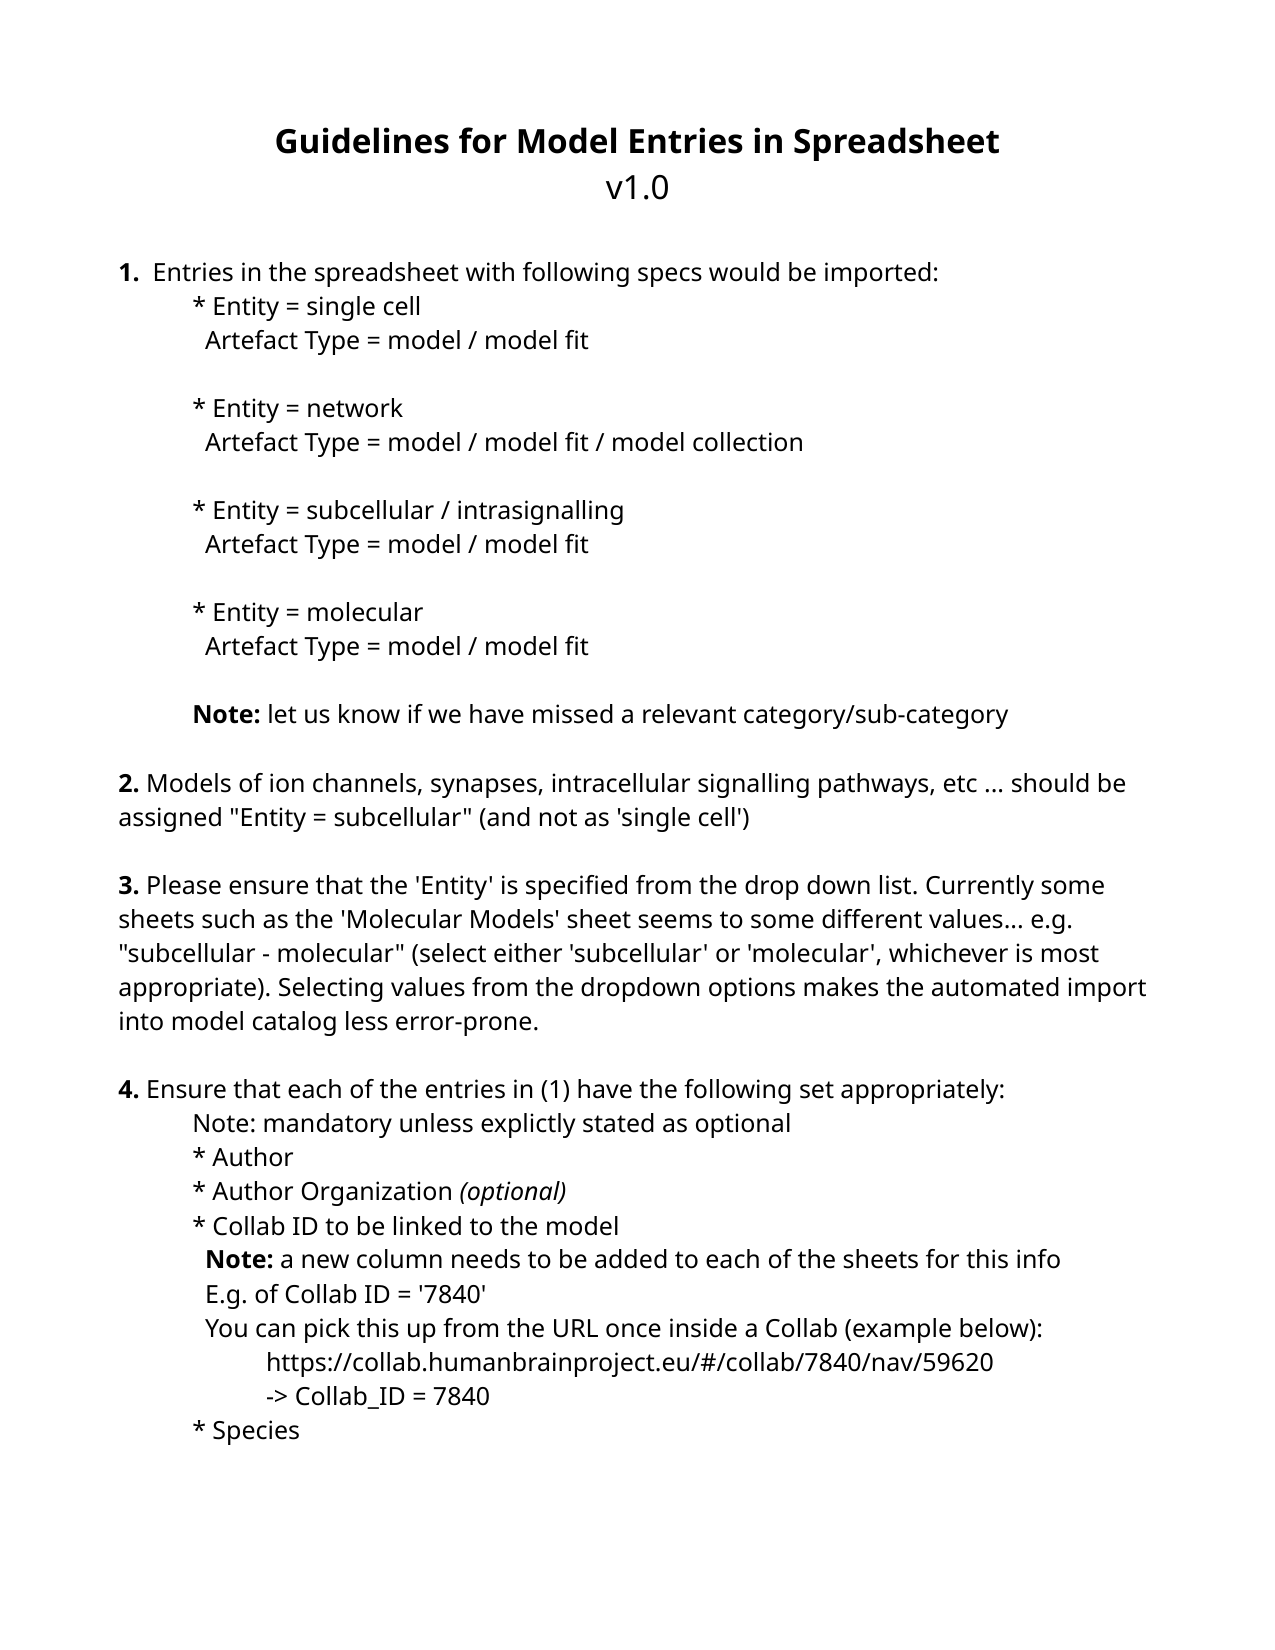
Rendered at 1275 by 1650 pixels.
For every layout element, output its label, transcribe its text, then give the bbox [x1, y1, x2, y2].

text v1.0 [118, 163, 1157, 209]
text * Author [118, 1140, 1157, 1174]
text Note: a new column needs to be added to each of the sheets for this info [118, 1242, 1157, 1276]
text * Species [118, 1412, 1157, 1447]
text * Collab ID to be linked to the model [118, 1208, 1157, 1242]
text https://collab.humanbrainproject.eu/#/collab/7840/nav/59620 [118, 1344, 1157, 1378]
text Note: let us know if we have missed a relevant category/sub-category [118, 697, 1157, 731]
text Artefact Type = model / model fit [118, 629, 1157, 663]
text 4. Ensure that each of the entries in (1) have the following set appropriately: [118, 1072, 1157, 1106]
text 3. Please ensure that the 'Entity' is specified from the drop down list. Currently some sheets such as the 'Molecular Models' sheet seems to some different values... e.g. "subcellular - molecular" (select either 'subcellular' or 'molecular', whichever is most appropriate). Selecting values from the dropdown options makes the automated import into model catalog less error-prone. [118, 867, 1157, 1038]
text Artefact Type = model / model fit / model collection [118, 425, 1157, 459]
text * Entity = network [118, 391, 1157, 425]
text 2. Models of ion channels, synapses, intracellular signalling pathways, etc ... should be assigned "Entity = subcellular" (and not as 'single cell') [118, 765, 1157, 833]
text * Entity = single cell [118, 288, 1157, 322]
text Guidelines for Model Entries in Spreadsheet [118, 118, 1157, 163]
text -> Collab_ID = 7840 [118, 1378, 1157, 1412]
text Artefact Type = model / model fit [118, 527, 1157, 561]
text You can pick this up from the URL once inside a Collab (example below): [118, 1310, 1157, 1344]
text 1. Entries in the spreadsheet with following specs would be imported: [118, 254, 1157, 288]
text Note: mandatory unless explictly stated as optional [118, 1106, 1157, 1140]
text * Entity = subcellular / intrasignalling [118, 493, 1157, 527]
text Artefact Type = model / model fit [118, 322, 1157, 357]
text * Entity = molecular [118, 595, 1157, 629]
text * Author Organization (optional) [118, 1174, 1157, 1208]
text E.g. of Collab ID = '7840' [118, 1276, 1157, 1310]
